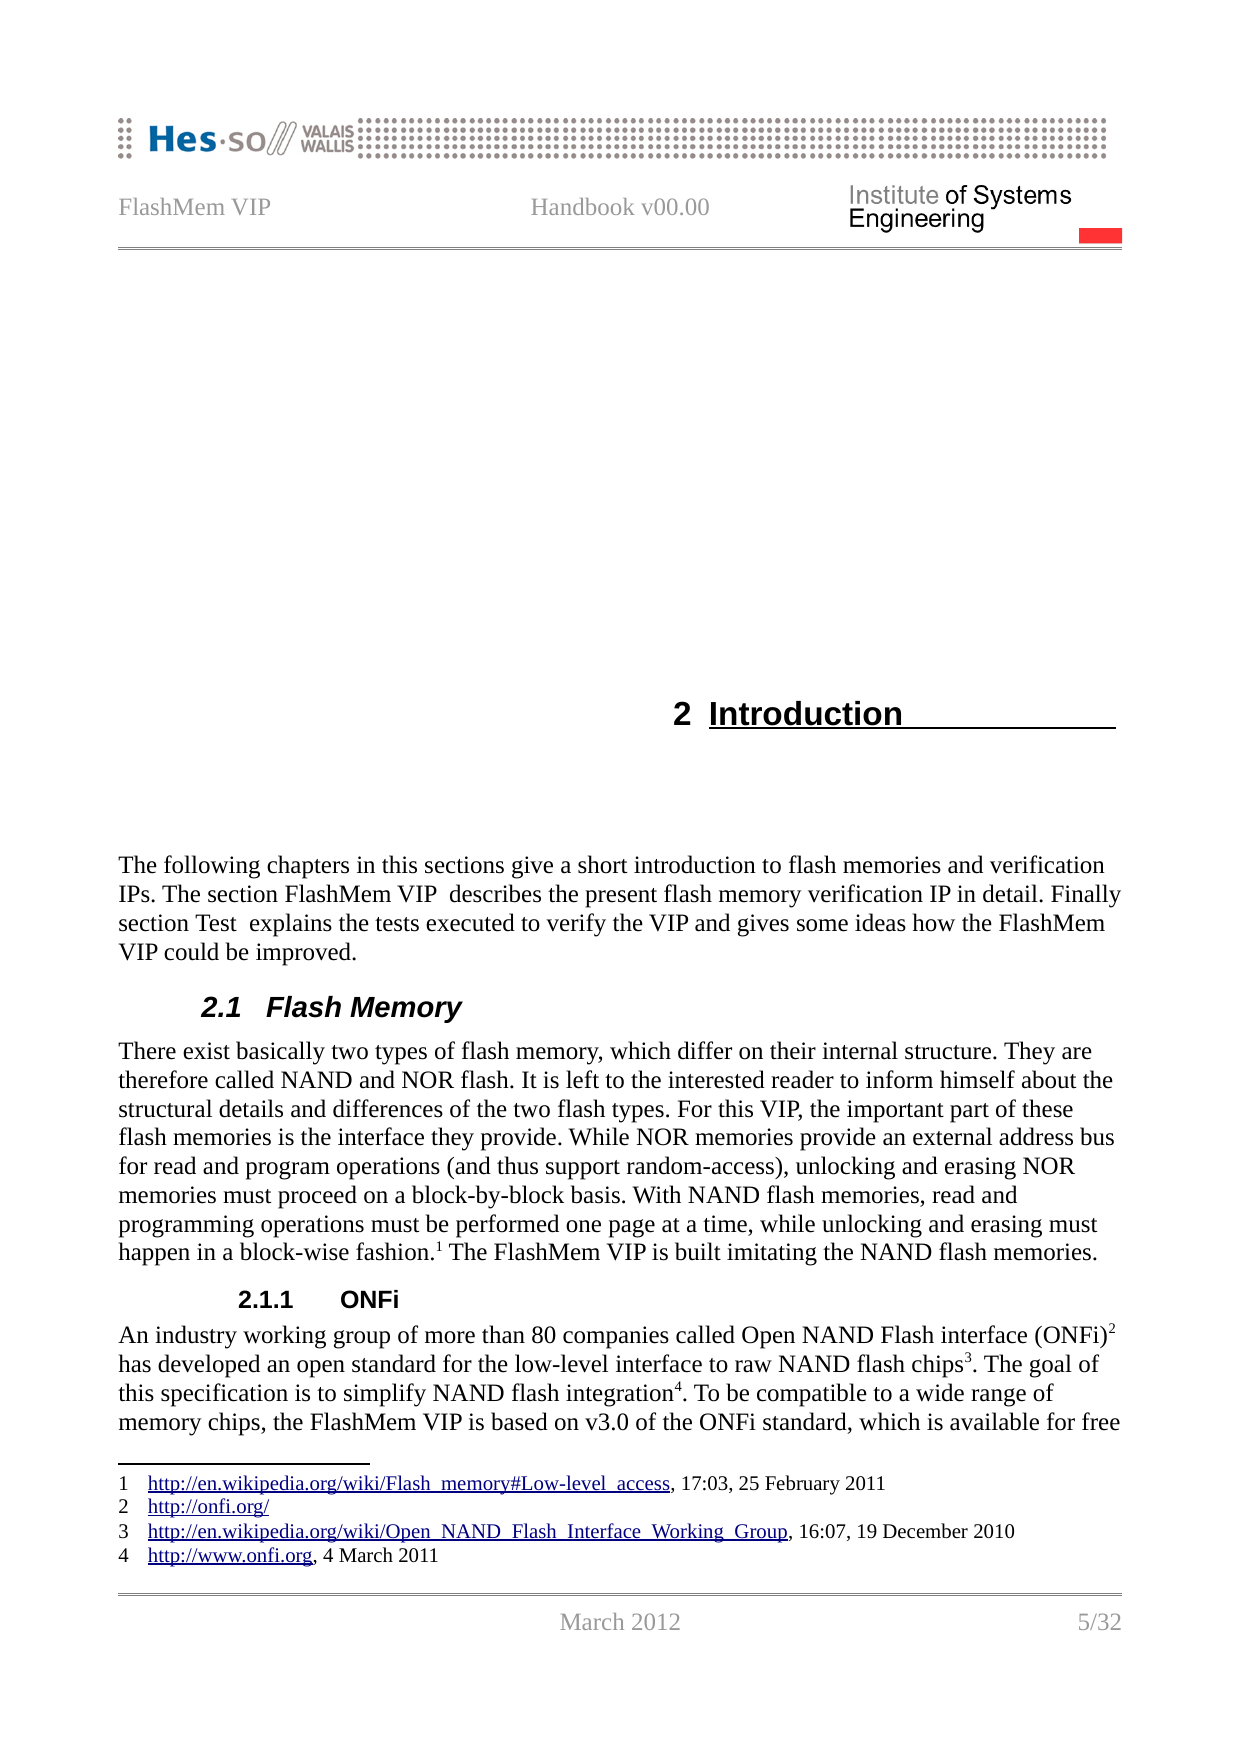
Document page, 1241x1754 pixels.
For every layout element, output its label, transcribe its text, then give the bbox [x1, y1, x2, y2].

text An industry working group of more than 80 companies called Open NAND Flash interface (ONFi) has developed an open standard for the low-level interface to raw NAND flash chips. The goal of this specification is to simplify NAND flash integration. To be compatible to a wide range of memory chips, the FlashMem VIP is based on v3.0 of the ONFi standard, which is available for free [118, 1320, 1122, 1435]
subtitle ONFi [231, 1285, 1122, 1314]
subtitle Flash Memory [193, 990, 1122, 1024]
text The following chapters in this sections give a short introduction to flash memories and verification IPs. The section FlashMem VIP describes the present flash memory verification IP in detail. Finally section Test explains the tests executed to verify the VIP and gives some ideas how the FlashMem VIP could be improved. [118, 851, 1122, 966]
text http://en.wikipedia.org/wiki/Open_NAND_Flash_Interface_Working_Group, 16:07, 19 December 2010 [118, 1518, 1122, 1543]
text There exist basically two types of flash memory, which differ on their internal structure. They are therefore called NAND and NOR flash. It is left to the interested reader to inform himself about the structural details and differences of the two flash types. For this VIP, the important part of these flash memories is the interface they provide. While NOR memories provide an external address bus for read and program operations (and thus support random-access), unlocking and erasing NOR memories must proceed on a block-by-block basis. With NAND flash memories, read and programming operations must be performed one page at a time, while unlocking and erasing must happen in a block-wise fashion. The FlashMem VIP is built imitating the NAND flash memories. [118, 1036, 1122, 1266]
text http://onfi.org/ [118, 1494, 1122, 1518]
text http://en.wikipedia.org/wiki/Flash_memory#Low-level_access, 17:03, 25 February 2011 [118, 1470, 1122, 1494]
subtitle Introduction [664, 694, 1122, 732]
picture [118, 118, 1123, 244]
text http://www.onfi.org, 4 March 2011 [118, 1543, 1122, 1567]
